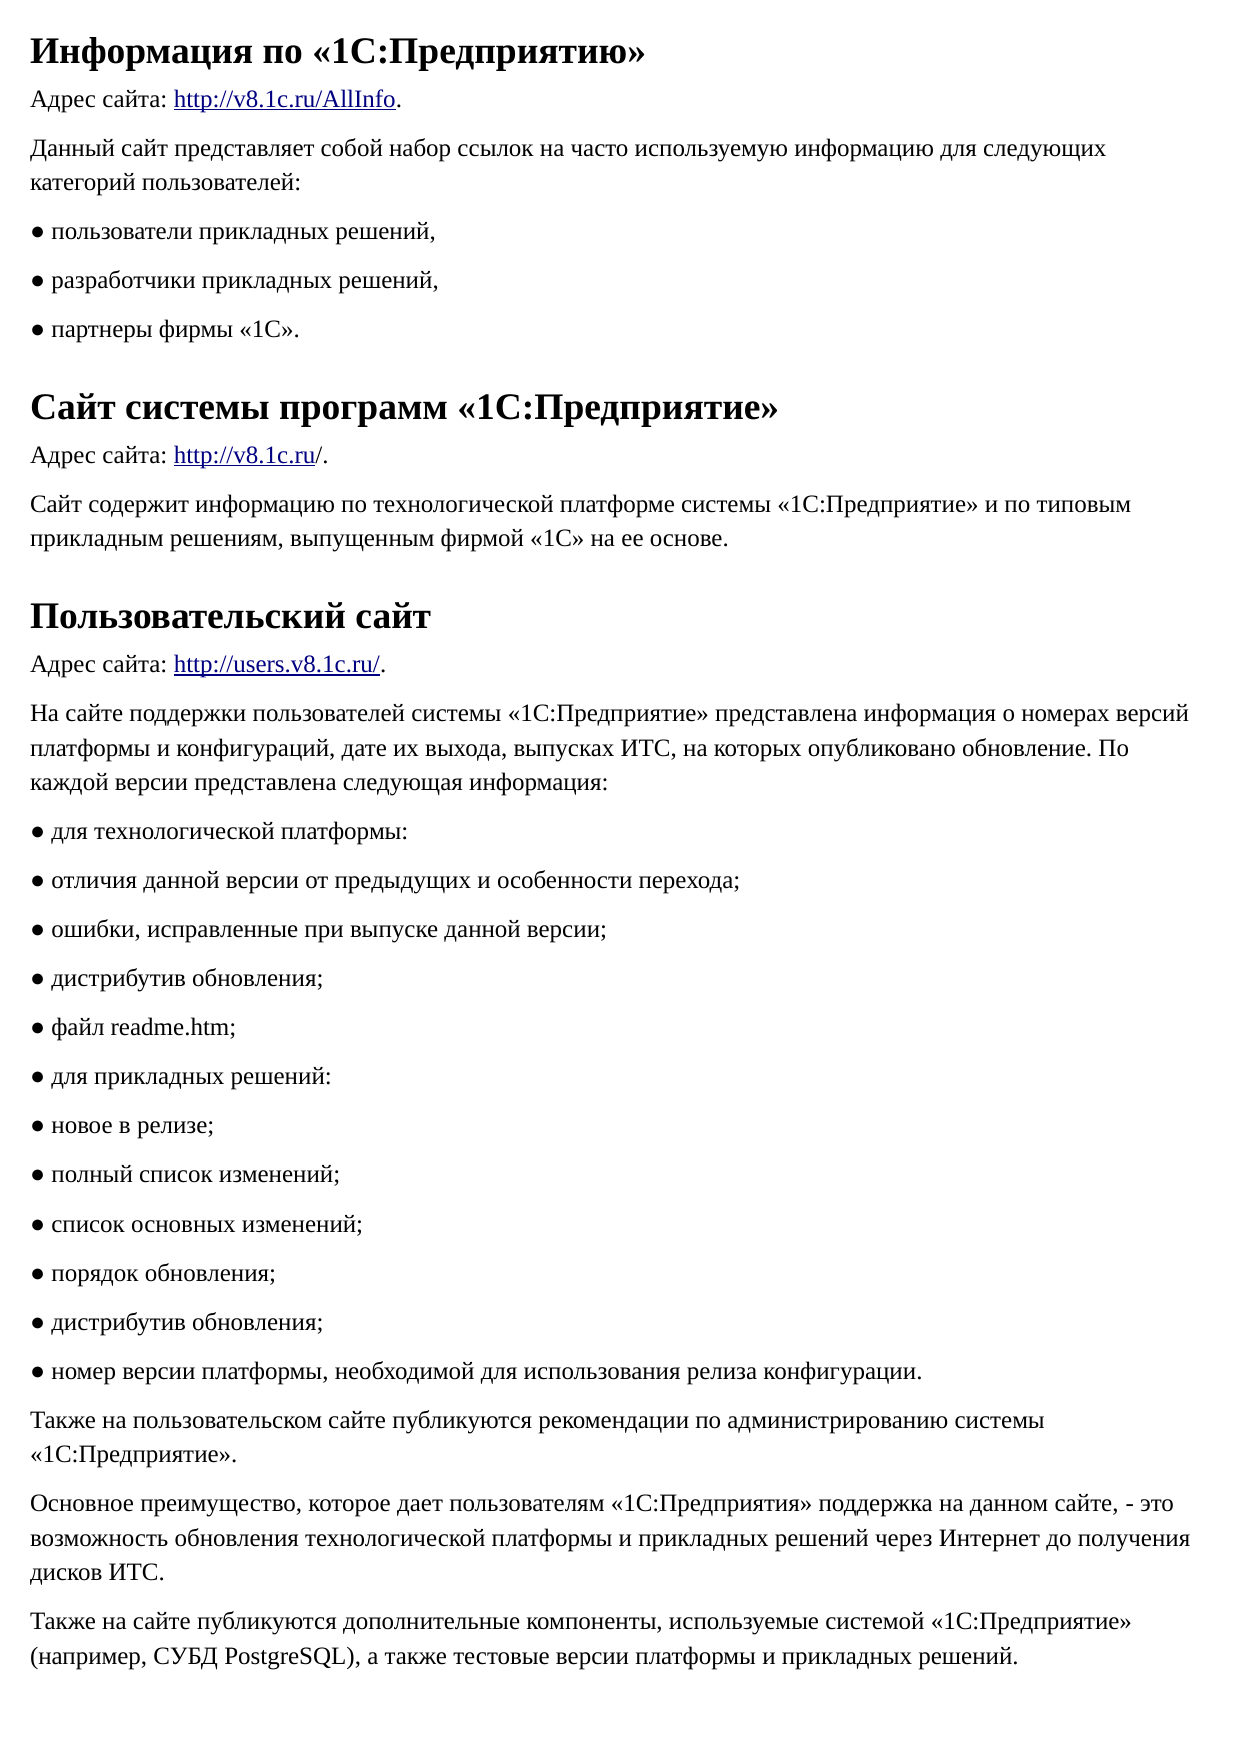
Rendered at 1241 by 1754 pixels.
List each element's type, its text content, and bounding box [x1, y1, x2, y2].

text ● полный список изменений; [30, 1159, 1211, 1188]
text ● дистрибутив обновления; [30, 1307, 1211, 1336]
text Также на сайте публикуются дополнительные компоненты, используемые системой «1С:Предприятие» (например, СУБД PostgreSQL), а также тестовые версии платформы и прикладных решений. [30, 1606, 1211, 1670]
text ● список основных изменений; [30, 1209, 1211, 1237]
text ● партнеры фирмы «1С». [30, 314, 1211, 343]
text Адрес сайта: http://users.v8.1c.ru/. [30, 649, 1211, 678]
text ● ошибки, исправленные при выпуске данной версии; [30, 914, 1211, 943]
text Сайт содержит информацию по технологической платформе системы «1С:Предприятие» и по типовым прикладным решениям, выпущенным фирмой «1С» на ее основе. [30, 489, 1211, 552]
text ● разработчики прикладных решений, [30, 265, 1211, 294]
text Также на пользовательском сайте публикуются рекомендации по администрированию системы «1С:Предприятие». [30, 1405, 1211, 1468]
text ● номер версии платформы, необходимой для использования релиза конфигурации. [30, 1356, 1211, 1384]
text ● порядок обновления; [30, 1258, 1211, 1286]
text ● файл readme.htm; [30, 1012, 1211, 1041]
subtitle Сайт системы программ «1С:Предприятие» [30, 384, 1211, 427]
text ● отличия данной версии от предыдущих и особенности перехода; [30, 865, 1211, 894]
subtitle Информация по «1С:Предприятию» [30, 28, 1211, 71]
text ● для технологической платформы: [30, 816, 1211, 845]
subtitle Пользовательский сайт [30, 593, 1211, 637]
text ● для прикладных решений: [30, 1061, 1211, 1090]
text На сайте поддержки пользователей системы «1С:Предприятие» представлена информация о номерах версий платформы и конфигураций, дате их выхода, выпусках ИТС, на которых опубликовано обновление. По каждой версии представлена следующая информация: [30, 698, 1211, 796]
text ● дистрибутив обновления; [30, 963, 1211, 992]
text Адрес сайта: http://v8.1c.ru/. [30, 440, 1211, 469]
text Данный сайт представляет собой набор ссылок на часто используемую информацию для следующих категорий пользователей: [30, 133, 1211, 196]
text ● пользователи прикладных решений, [30, 216, 1211, 245]
text Основное преимущество, которое дает пользователям «1С:Предприятия» поддержка на данном сайте, ‑ это возможность обновления технологической платформы и прикладных решений через Интернет до получения дисков ИТС. [30, 1488, 1211, 1586]
text ● новое в релизе; [30, 1111, 1211, 1139]
text Адрес сайта: http://v8.1c.ru/AllInfo. [30, 84, 1211, 112]
